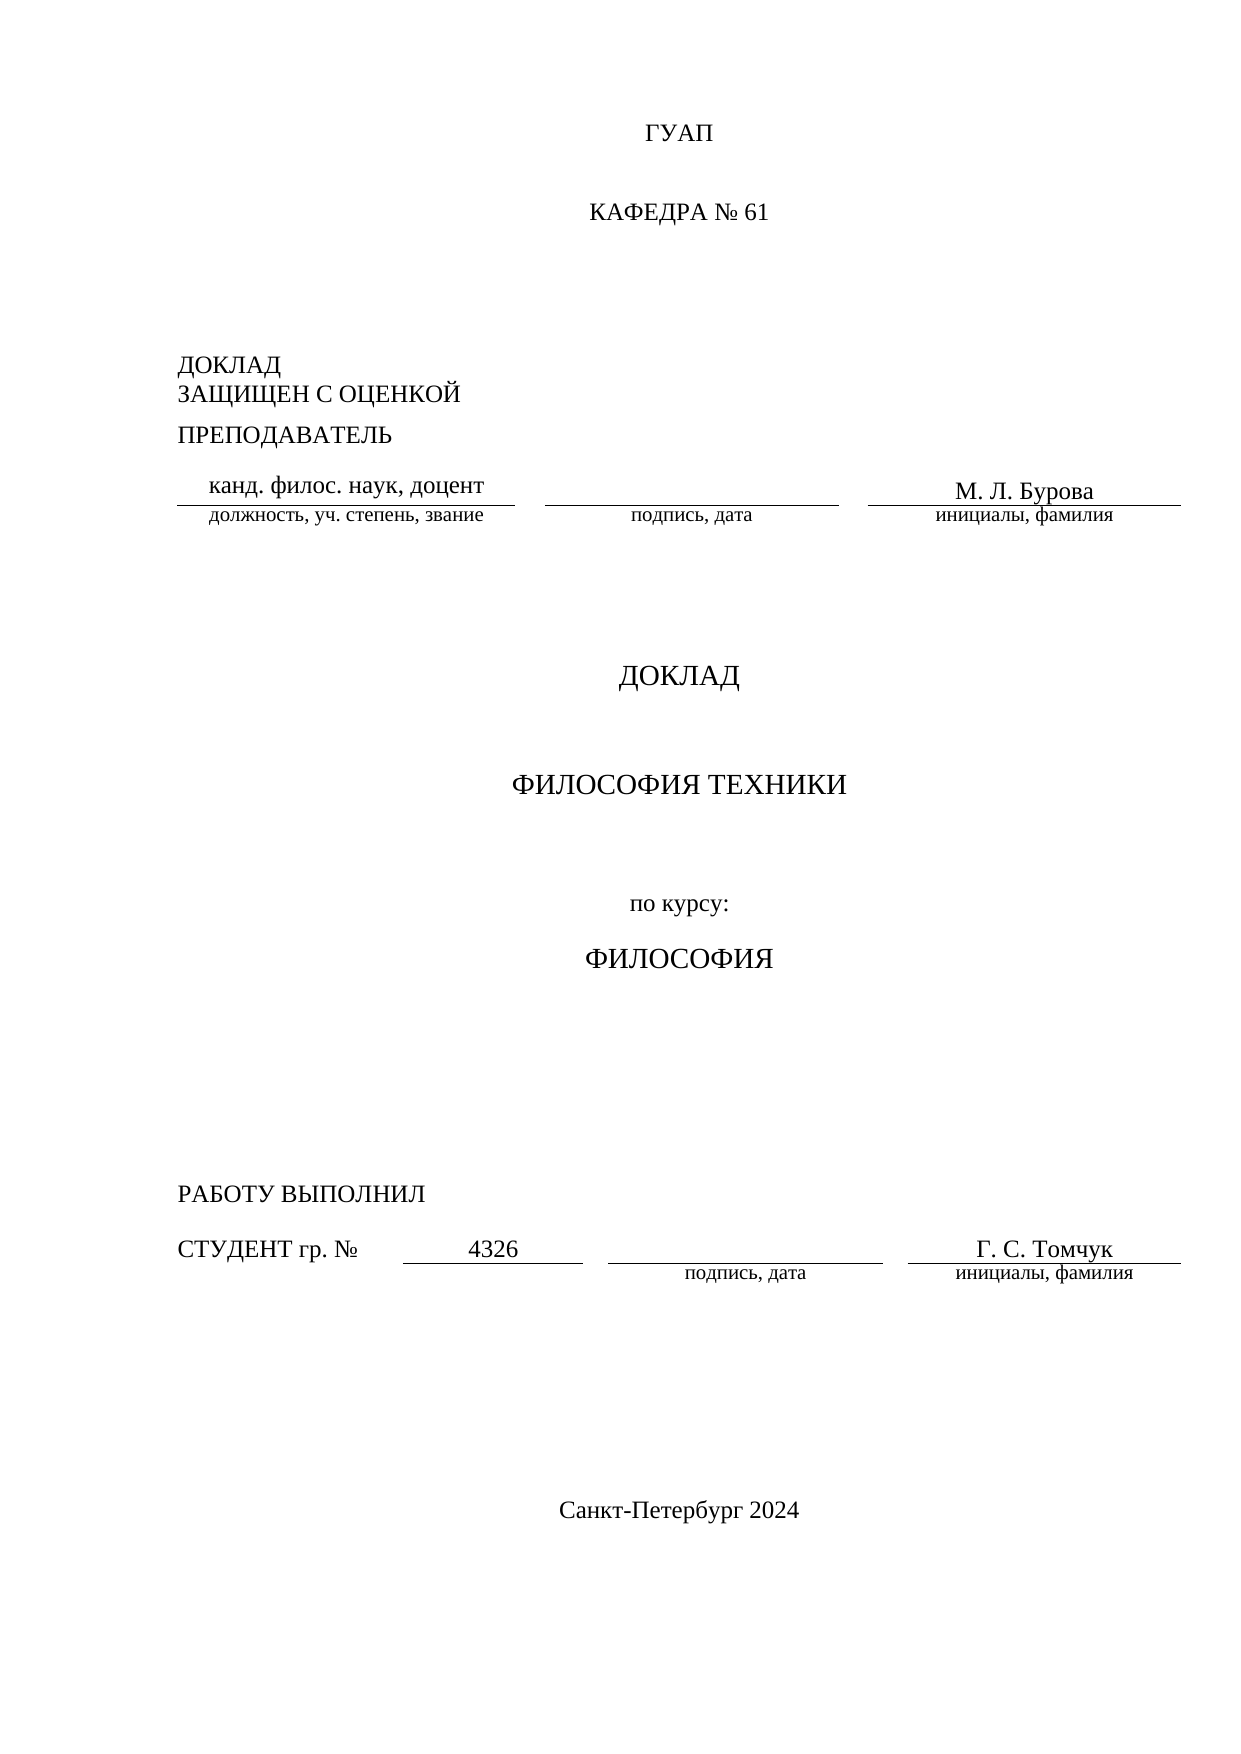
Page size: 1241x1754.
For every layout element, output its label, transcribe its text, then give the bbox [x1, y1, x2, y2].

table_cell ФИЛОСОФИЯ [177, 917, 1181, 975]
table_cell должность, уч. степень, звание [177, 506, 515, 525]
table_header канд. филос. наук, доцент [177, 464, 515, 505]
table_header [608, 1222, 883, 1263]
table_header СТУДЕНТ гр. № [177, 1222, 403, 1263]
table_cell [583, 1263, 608, 1283]
table_cell [883, 1263, 907, 1283]
table_header [545, 464, 839, 505]
table_header М. Л. Бурова [868, 464, 1181, 505]
table_header [883, 1222, 907, 1263]
table_cell подпись, дата [545, 506, 839, 525]
text ДОКЛАД ЗАЩИЩЕН С ОЦЕНКОЙ [177, 351, 1181, 408]
table_cell [177, 975, 1181, 1004]
table_header Г. С. Томчук [908, 1222, 1181, 1263]
table_cell [177, 1263, 403, 1283]
table_cell ФИЛОСОФИЯ ТЕХНИКИ [177, 692, 1181, 875]
table_cell по курсу: [177, 875, 1181, 917]
table_header [583, 1222, 608, 1263]
text РАБОТУ ВЫПОЛНИЛ [177, 1179, 1181, 1208]
table_header ДОКЛАД [177, 558, 1181, 692]
table_cell [839, 505, 867, 525]
table_header 4326 [403, 1222, 583, 1263]
table_cell инициалы, фамилия [868, 506, 1181, 525]
table_cell [403, 1264, 583, 1283]
table_cell инициалы, фамилия [908, 1264, 1181, 1283]
text ПРЕПОДАВАТЕЛЬ [177, 421, 1181, 449]
table_cell [515, 505, 545, 525]
text КАФЕДРА № 61 [177, 197, 1181, 226]
table_header [839, 464, 867, 505]
table_cell подпись, дата [608, 1264, 883, 1283]
text ГУАП [177, 118, 1181, 147]
table_header [515, 464, 545, 505]
text Санкт-Петербург 2024 [177, 1495, 1181, 1523]
